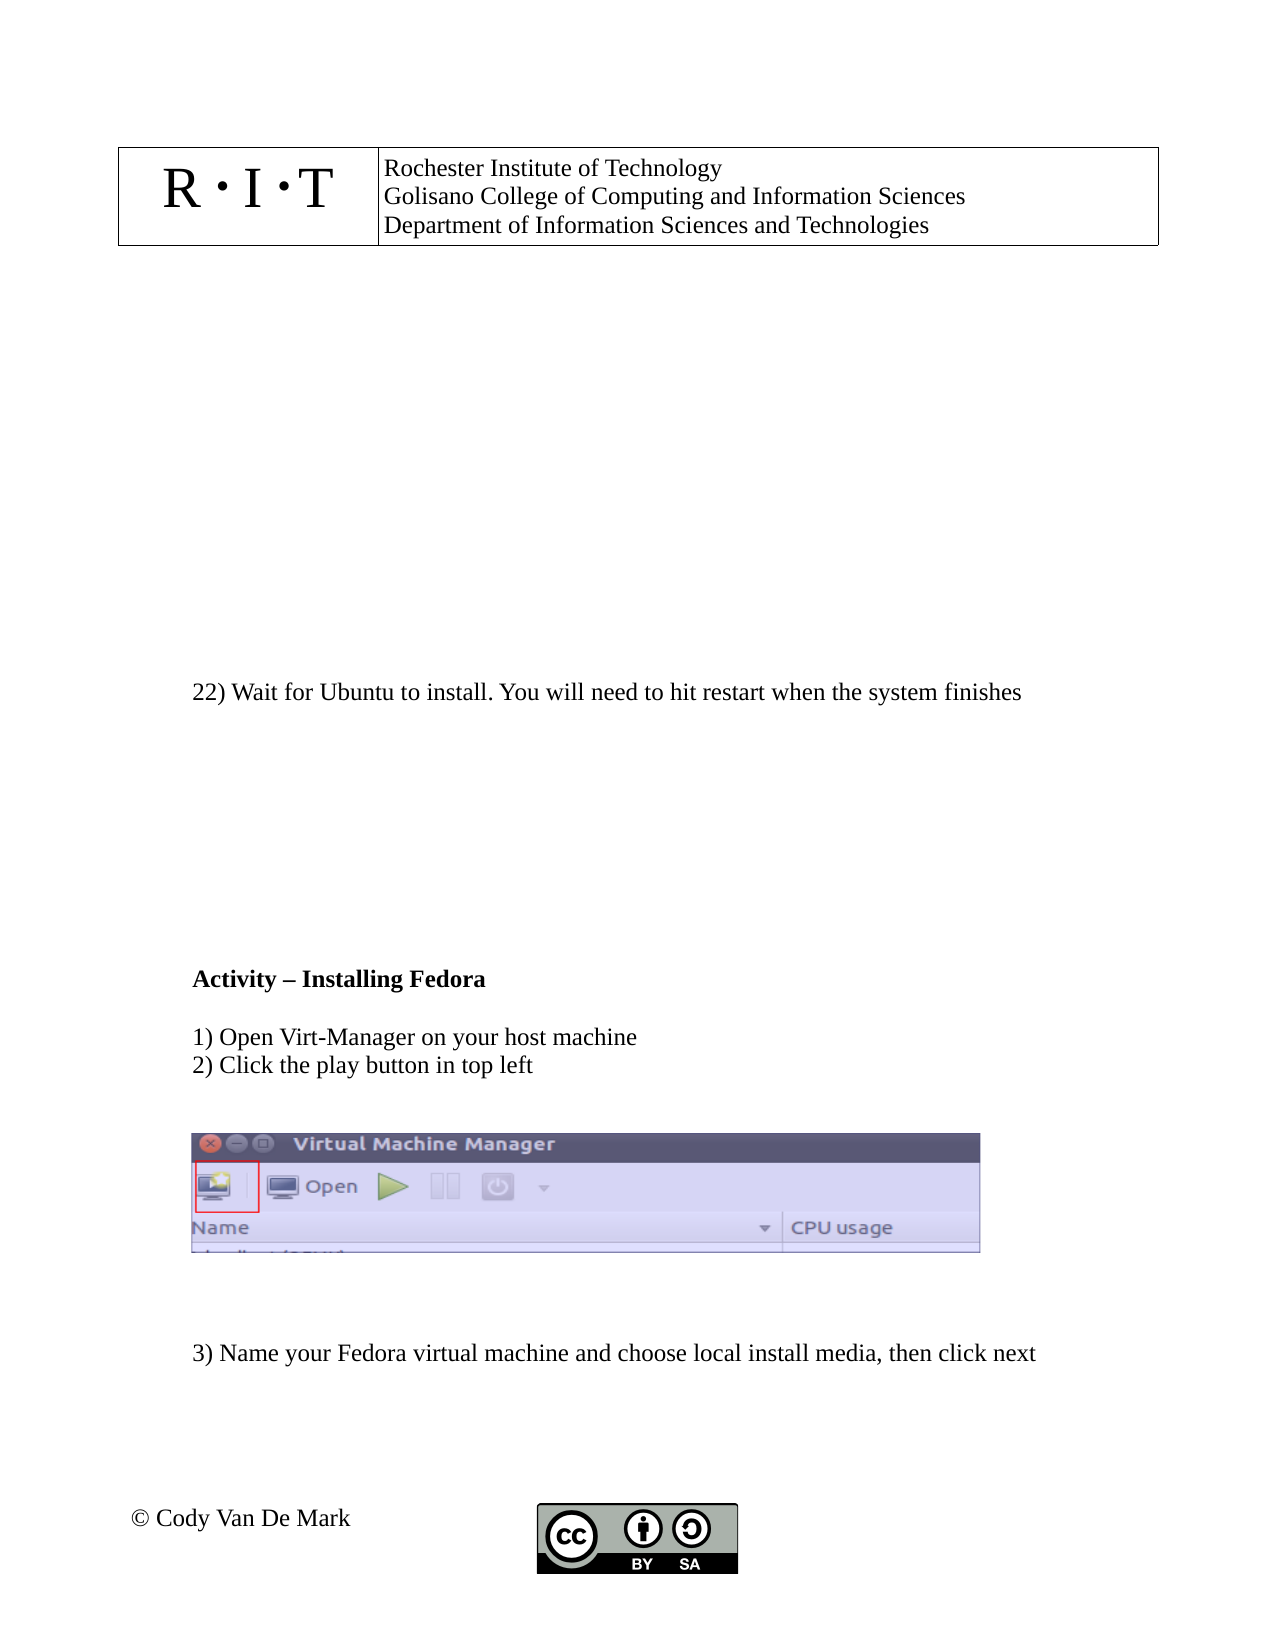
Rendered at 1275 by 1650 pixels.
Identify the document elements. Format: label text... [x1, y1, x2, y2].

text 3) Name your Fedora virtual machine and choose local install media, then click next [118, 1338, 1157, 1367]
picture [191, 1133, 981, 1253]
text 1) Open Virt-Manager on your host machine [118, 1022, 1157, 1051]
text 2) Click the play button in top left [118, 1051, 1157, 1108]
text 22) Wait for Ubuntu to install. You will need to hit restart when the system finishes [118, 677, 1157, 706]
text Activity – Installing Fedora [118, 964, 1157, 993]
picture [536, 1503, 739, 1574]
